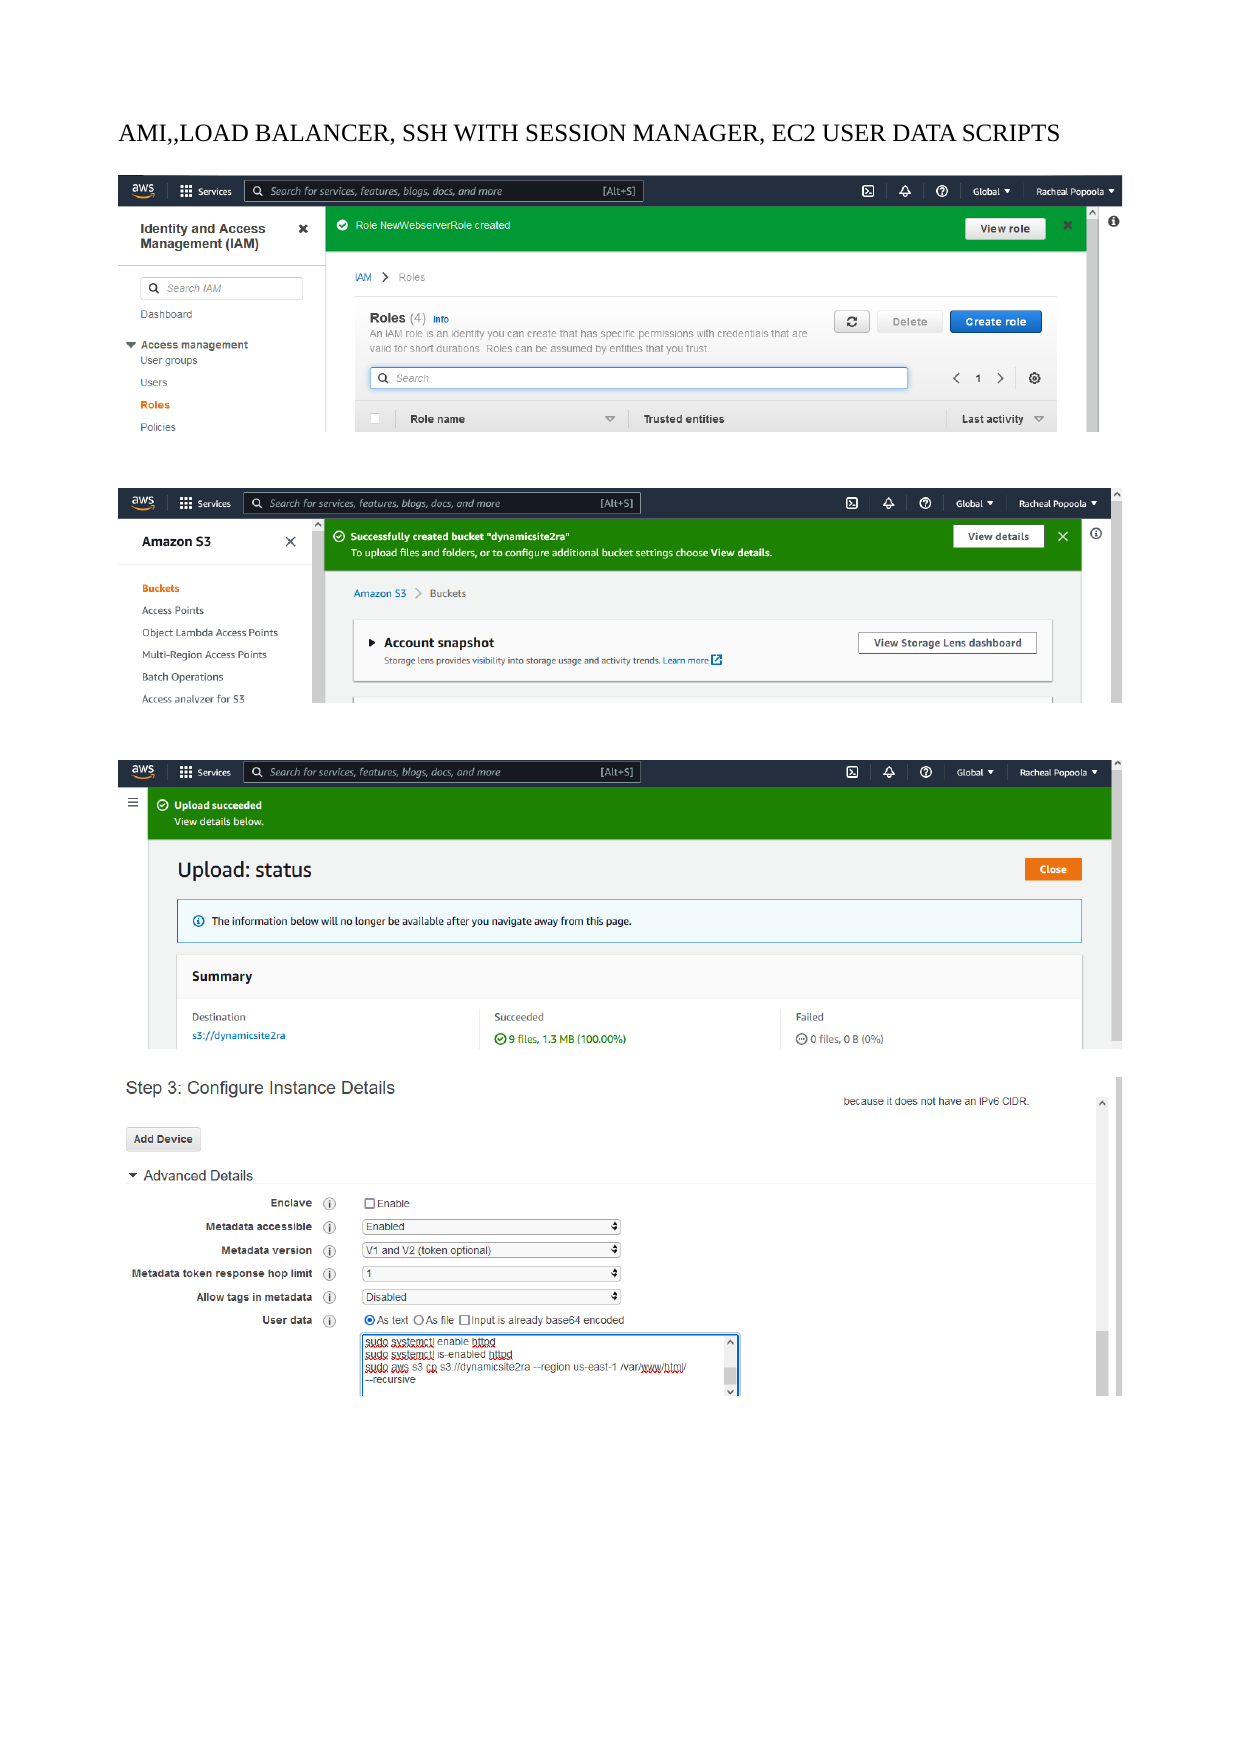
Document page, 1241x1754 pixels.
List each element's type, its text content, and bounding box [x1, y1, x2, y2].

picture [118, 760, 1123, 1049]
picture [118, 488, 1123, 703]
picture [118, 175, 1123, 432]
text AMI,,LOAD BALANCER, SSH WITH SESSION MANAGER, EC2 USER DATA SCRIPTS [118, 118, 1122, 147]
picture [118, 1077, 1123, 1396]
